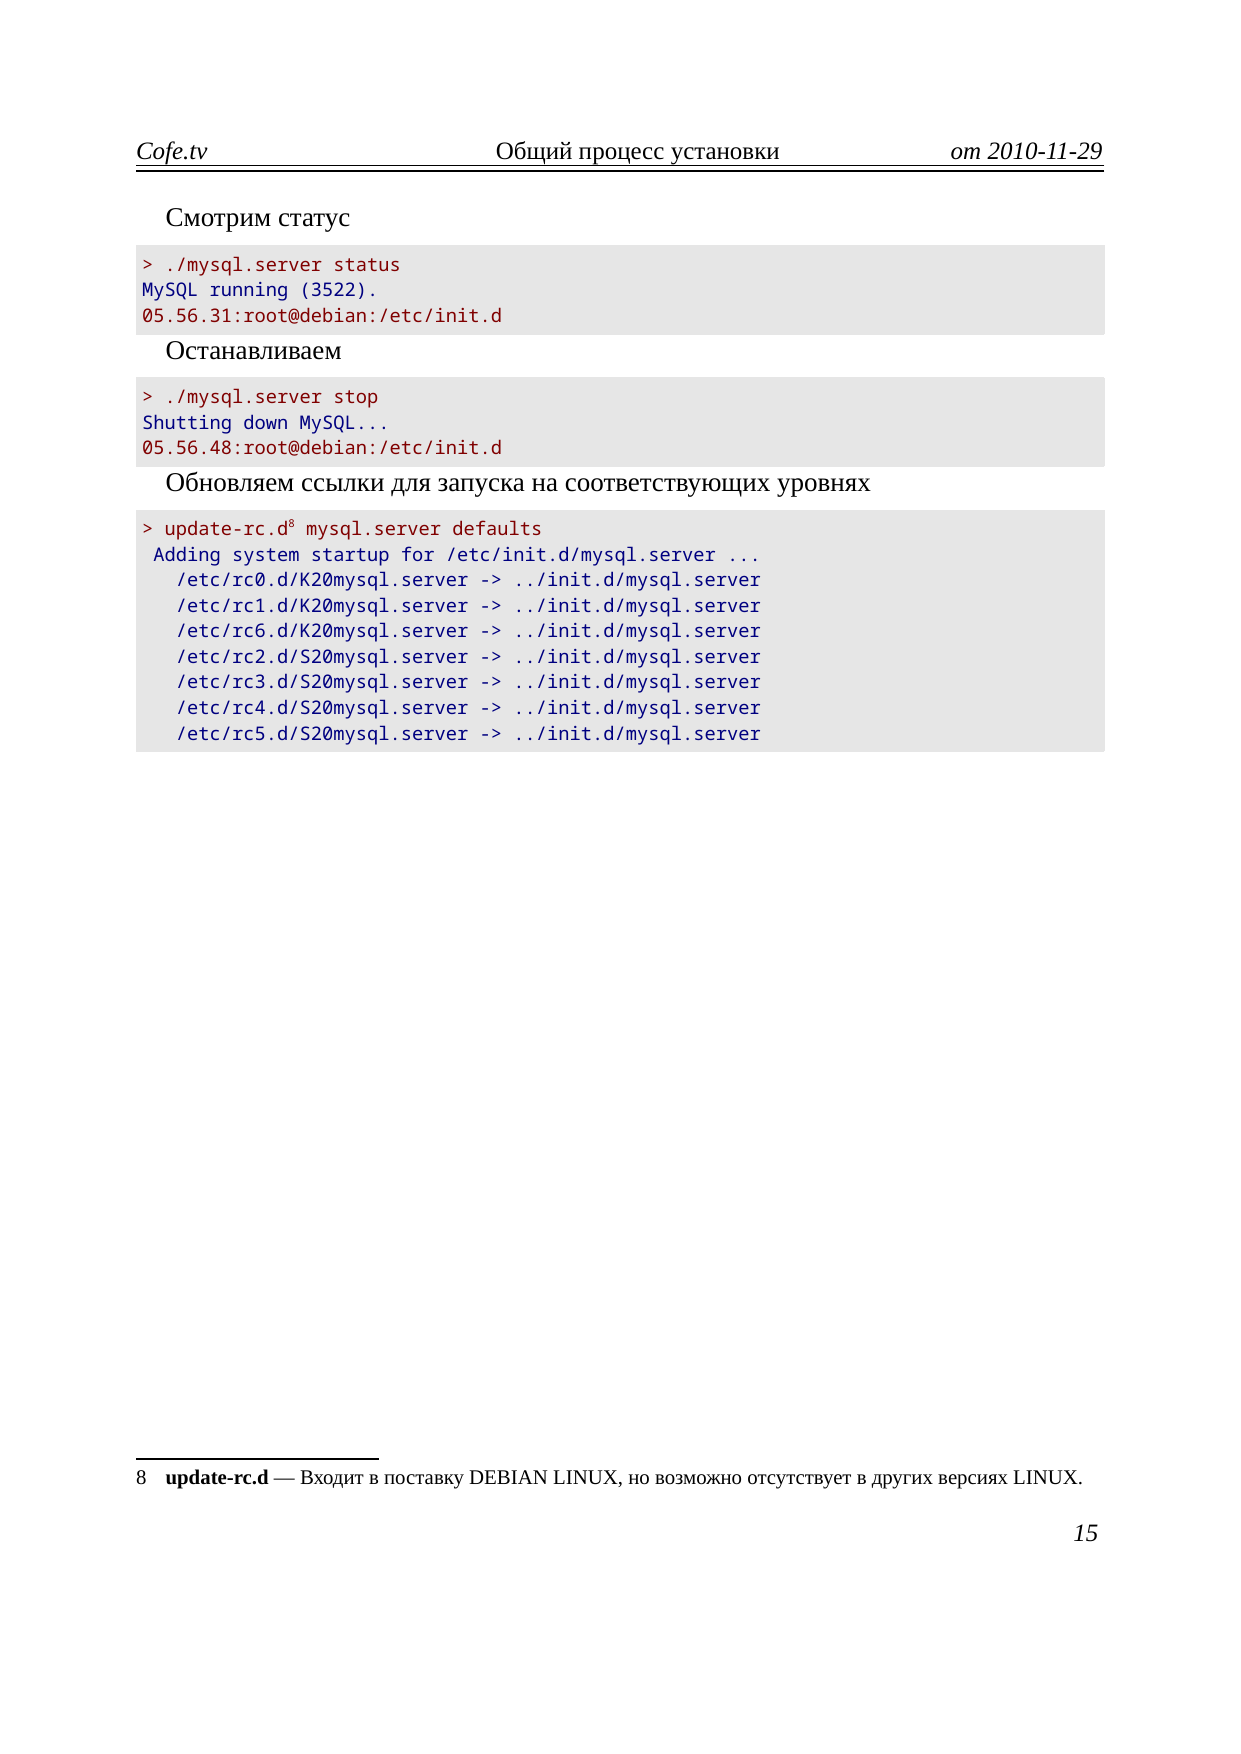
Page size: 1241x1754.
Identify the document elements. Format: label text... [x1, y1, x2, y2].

text /etc/rc0.d/K20mysql.server -> ../init.d/mysql.server [137, 561, 1104, 586]
text /etc/rc3.d/S20mysql.server -> ../init.d/mysql.server [137, 663, 1104, 688]
text Обновляем ссылки для запуска на соответствующих уровнях [136, 467, 1104, 497]
text /etc/rc6.d/K20mysql.server -> ../init.d/mysql.server [137, 612, 1104, 637]
text 05.56.31:root@debian:/etc/init.d [137, 296, 1104, 334]
text update-rc.d — Входит в поставку DEBIAN LINUX, но возможно отсутствует в других версиях LINUX. [136, 1465, 1104, 1489]
text /etc/rc5.d/S20mysql.server -> ../init.d/mysql.server [137, 714, 1104, 751]
text Останавливаем [136, 335, 1104, 365]
text > ./mysql.server status [137, 246, 1104, 271]
text > update-rc.d mysql.server defaults [137, 511, 1104, 535]
text > ./mysql.server stop [137, 379, 1104, 403]
text /etc/rc2.d/S20mysql.server -> ../init.d/mysql.server [137, 637, 1104, 663]
text Shutting down MySQL... [137, 403, 1104, 428]
text /etc/rc1.d/K20mysql.server -> ../init.d/mysql.server [137, 586, 1104, 612]
text 05.56.48:root@debian:/etc/init.d [137, 428, 1104, 466]
text /etc/rc4.d/S20mysql.server -> ../init.d/mysql.server [137, 688, 1104, 714]
text Смотрим статус [136, 201, 1104, 233]
text MySQL running (3522). [137, 271, 1104, 296]
text Adding system startup for /etc/init.d/mysql.server ... [137, 535, 1104, 561]
